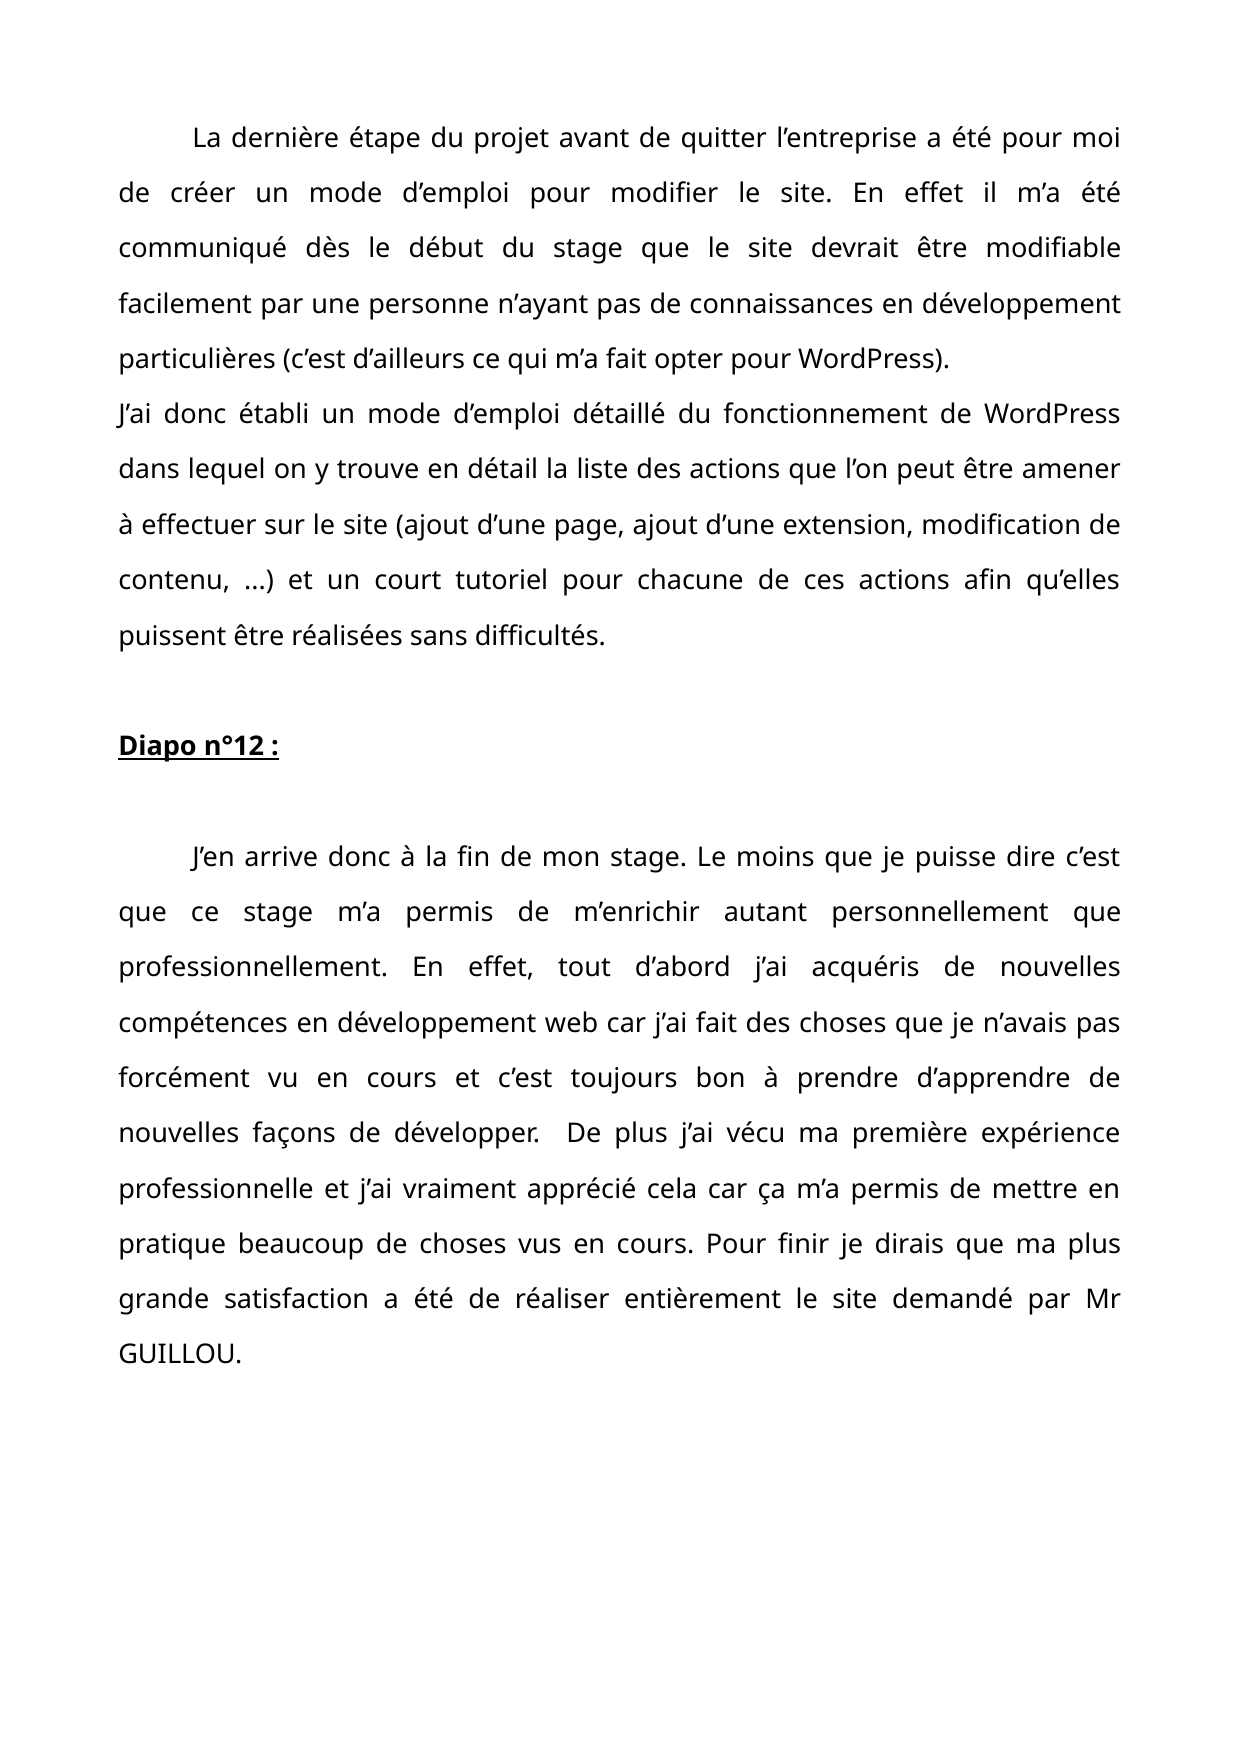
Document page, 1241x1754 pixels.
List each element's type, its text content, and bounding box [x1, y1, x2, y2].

text J’ai donc établi un mode d’emploi détaillé du fonctionnement de WordPress dans lequel on y trouve en détail la liste des actions que l’on peut être amener à effectuer sur le site (ajout d’une page, ajout d’une extension, modification de contenu, ...) et un court tutoriel pour chacune de ces actions afin qu’elles puissent être réalisées sans difficultés. [118, 395, 1122, 653]
text J’en arrive donc à la fin de mon stage. Le moins que je puisse dire c’est que ce stage m’a permis de m’enrichir autant personnellement que professionnellement. En effet, tout d’abord j’ai acquéris de nouvelles compétences en développement web car j’ai fait des choses que je n’avais pas forcément vu en cours et c’est toujours bon à prendre d’apprendre de nouvelles façons de développer. De plus j’ai vécu ma première expérience professionnelle et j’ai vraiment apprécié cela car ça m’a permis de mettre en pratique beaucoup de choses vus en cours. Pour finir je dirais que ma plus grande satisfaction a été de réaliser entièrement le site demandé par Mr GUILLOU. [118, 837, 1122, 1372]
text Diapo n°12 : [118, 727, 1122, 763]
text La dernière étape du projet avant de quitter l’entreprise a été pour moi de créer un mode d’emploi pour modifier le site. En effet il m’a été communiqué dès le début du stage que le site devrait être modifiable facilement par une personne n’ayant pas de connaissances en développement particulières (c’est d’ailleurs ce qui m’a fait opter pour WordPress). [118, 118, 1122, 376]
